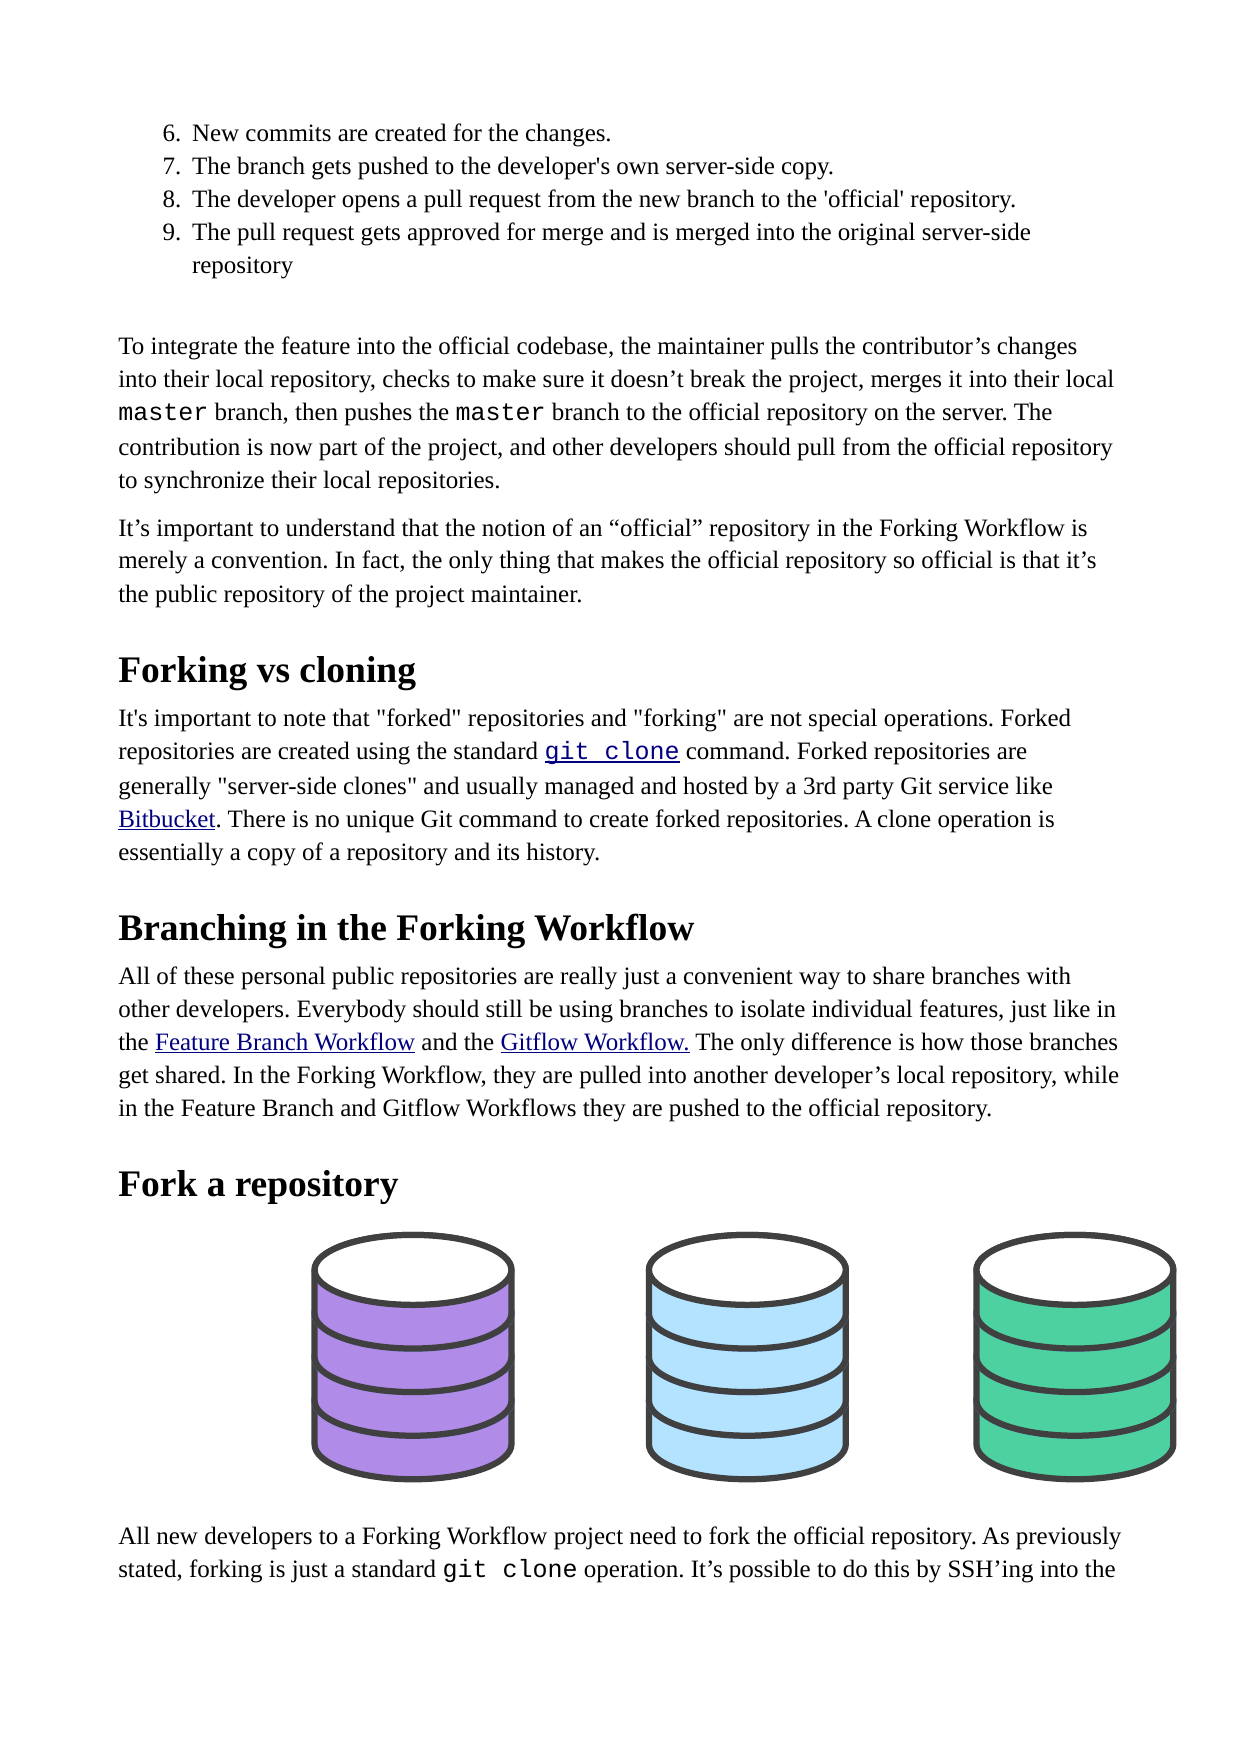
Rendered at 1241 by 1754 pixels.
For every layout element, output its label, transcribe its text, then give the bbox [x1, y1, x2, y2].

list The branch gets pushed to the developer's own server-side copy. [162, 151, 1122, 180]
text To integrate the feature into the official codebase, the maintainer pulls the contributor’s changes into their local repository, checks to make sure it doesn’t break the project, merges it into their local master branch, then pushes the master branch to the official repository on the server. The contribution is now part of the project, and other developers should pull from the official repository to synchronize their local repositories. [118, 331, 1122, 494]
text All new developers to a Forking Workflow project need to fork the official repository. As previously stated, forking is just a standard git clone operation. It’s possible to do this by SSH’ing into the [118, 1521, 1122, 1585]
subtitle Forking vs cloning [118, 647, 1122, 690]
list The developer opens a pull request from the new branch to the 'official' repository. [162, 184, 1122, 213]
text It's important to note that "forked" repositories and "forking" are not special operations. Forked repositories are created using the standard git clone command. Forked repositories are generally "server-side clones" and usually managed and hosted by a 3rd party Git service like Bitbucket. There is no unique Git command to create forked repositories. A clone operation is essentially a copy of a repository and its history. [118, 703, 1122, 866]
subtitle Fork a repository [118, 1161, 1122, 1204]
text All of these personal public repositories are really just a convenient way to share branches with other developers. Everybody should still be using branches to isolate individual features, just like in the Feature Branch Workflow and the Gitflow Workflow. The only difference is how those branches get shared. In the Forking Workflow, they are pulled into another developer’s local repository, while in the Feature Branch and Gitflow Workflows they are pushed to the official repository. [118, 961, 1122, 1122]
text It’s important to understand that the notion of an “official” repository in the Forking Workflow is merely a convention. In fact, the only thing that makes the official repository so official is that it’s the public repository of the project maintainer. [118, 513, 1122, 607]
subtitle Branching in the Forking Workflow [118, 905, 1122, 948]
list New commits are created for the changes. [162, 118, 1122, 147]
list The pull request gets approved for merge and is merged into the original server-side repository [162, 217, 1122, 312]
